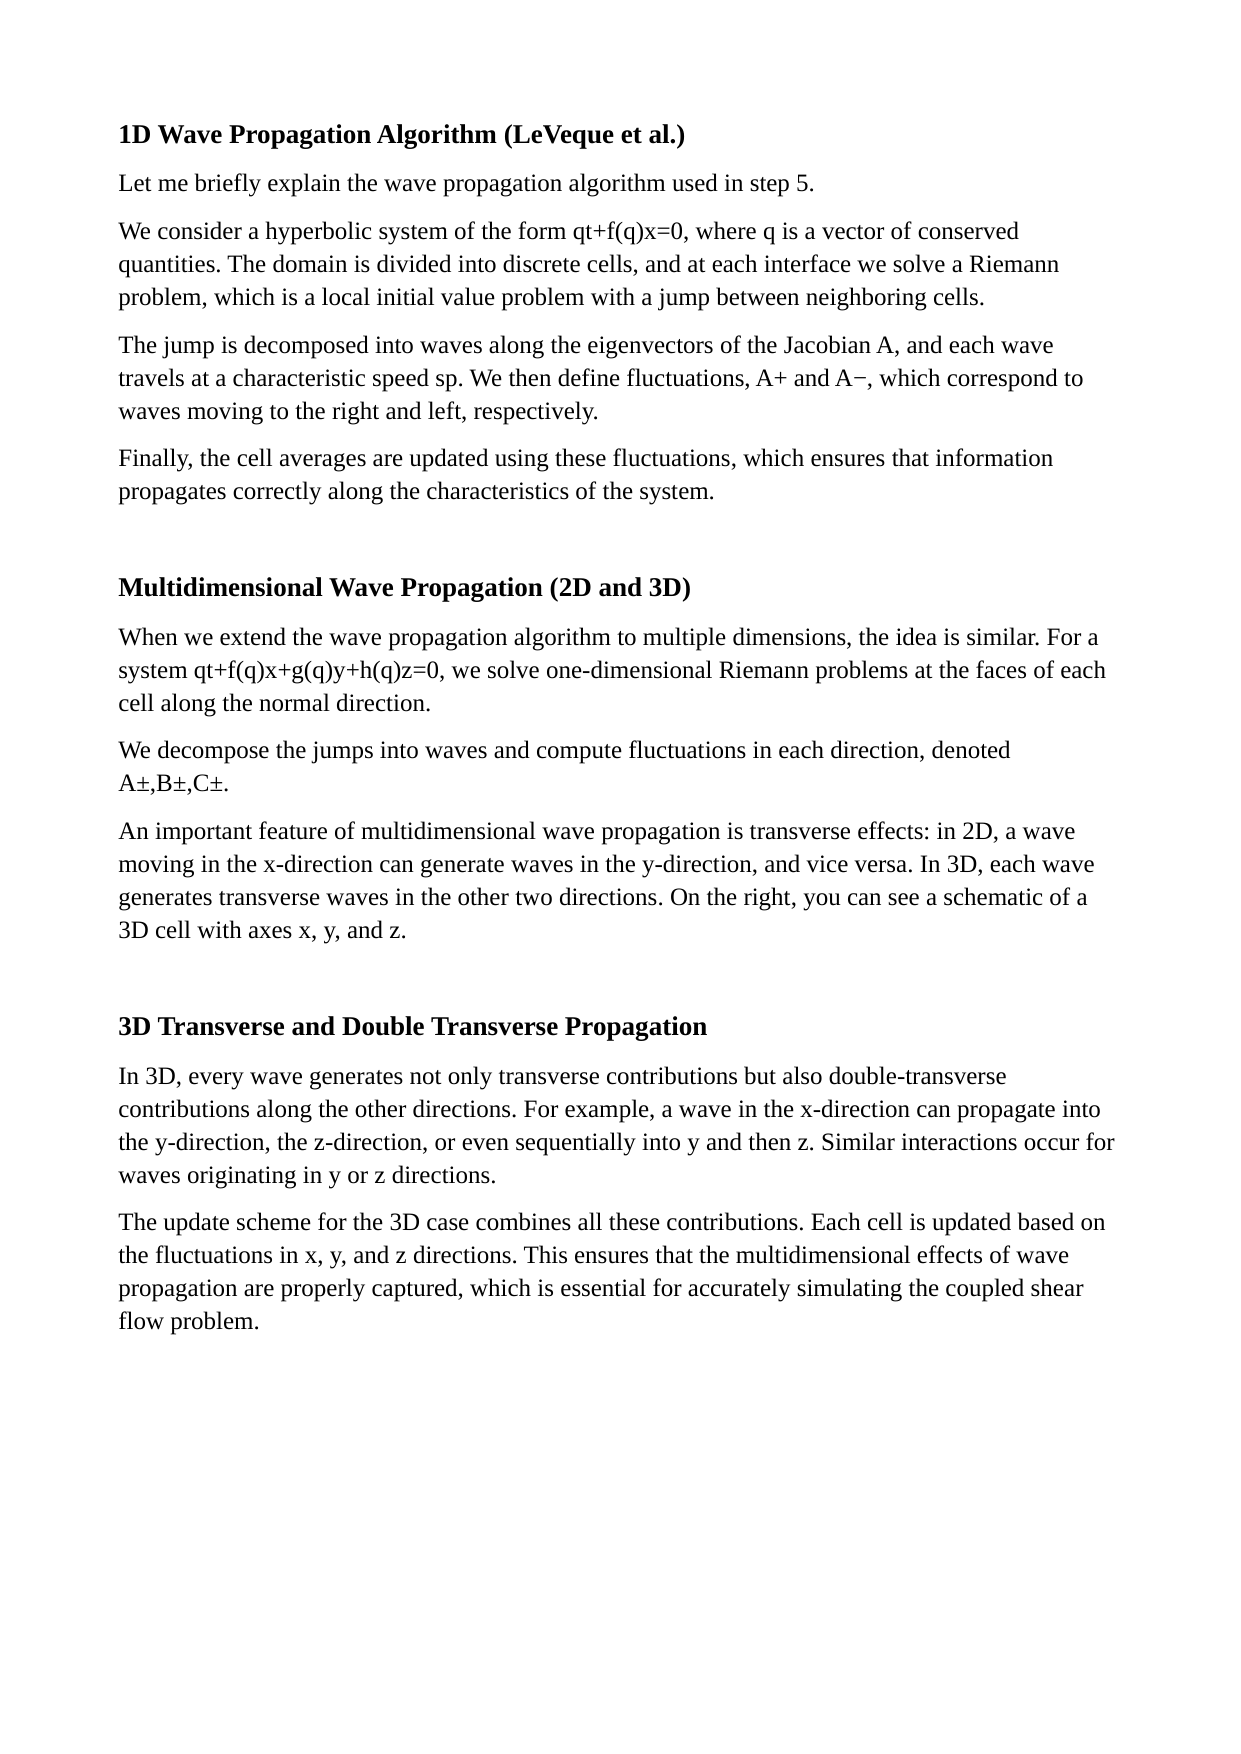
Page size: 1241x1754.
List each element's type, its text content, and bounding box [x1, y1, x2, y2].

text When we extend the wave propagation algorithm to multiple dimensions, the idea is similar. For a system qt​+f(q)x​+g(q)y​+h(q)z​=0, we solve one-dimensional Riemann problems at the faces of each cell along the normal direction. [118, 622, 1122, 717]
text Finally, the cell averages are updated using these fluctuations, which ensures that information propagates correctly along the characteristics of the system. [118, 443, 1122, 505]
text 1D Wave Propagation Algorithm (LeVeque et al.) [118, 118, 1122, 149]
text We decompose the jumps into waves and compute fluctuations in each direction, denoted A±,B±,C±. [118, 736, 1122, 797]
text In 3D, every wave generates not only transverse contributions but also double-transverse contributions along the other directions. For example, a wave in the x-direction can propagate into the y-direction, the z-direction, or even sequentially into y and then z. Similar interactions occur for waves originating in y or z directions. [118, 1061, 1122, 1188]
text 3D Transverse and Double Transverse Propagation [118, 1010, 1122, 1042]
text The jump is decomposed into waves along the eigenvectors of the Jacobian A, and each wave travels at a characteristic speed sp. We then define fluctuations, A+ and A−, which correspond to waves moving to the right and left, respectively. [118, 330, 1122, 424]
text We consider a hyperbolic system of the form qt​+f(q)x​=0, where q is a vector of conserved quantities. The domain is divided into discrete cells, and at each interface we solve a Riemann problem, which is a local initial value problem with a jump between neighboring cells. [118, 216, 1122, 311]
text An important feature of multidimensional wave propagation is transverse effects: in 2D, a wave moving in the x-direction can generate waves in the y-direction, and vice versa. In 3D, each wave generates transverse waves in the other two directions. On the right, you can see a schematic of a 3D cell with axes x, y, and z. [118, 816, 1122, 944]
text Let me briefly explain the wave propagation algorithm used in step 5. [118, 168, 1122, 197]
text The update scheme for the 3D case combines all these contributions. Each cell is updated based on the fluctuations in x, y, and z directions. This ensures that the multidimensional effects of wave propagation are properly captured, which is essential for accurately simulating the coupled shear flow problem. [118, 1207, 1122, 1335]
text Multidimensional Wave Propagation (2D and 3D) [118, 572, 1122, 603]
